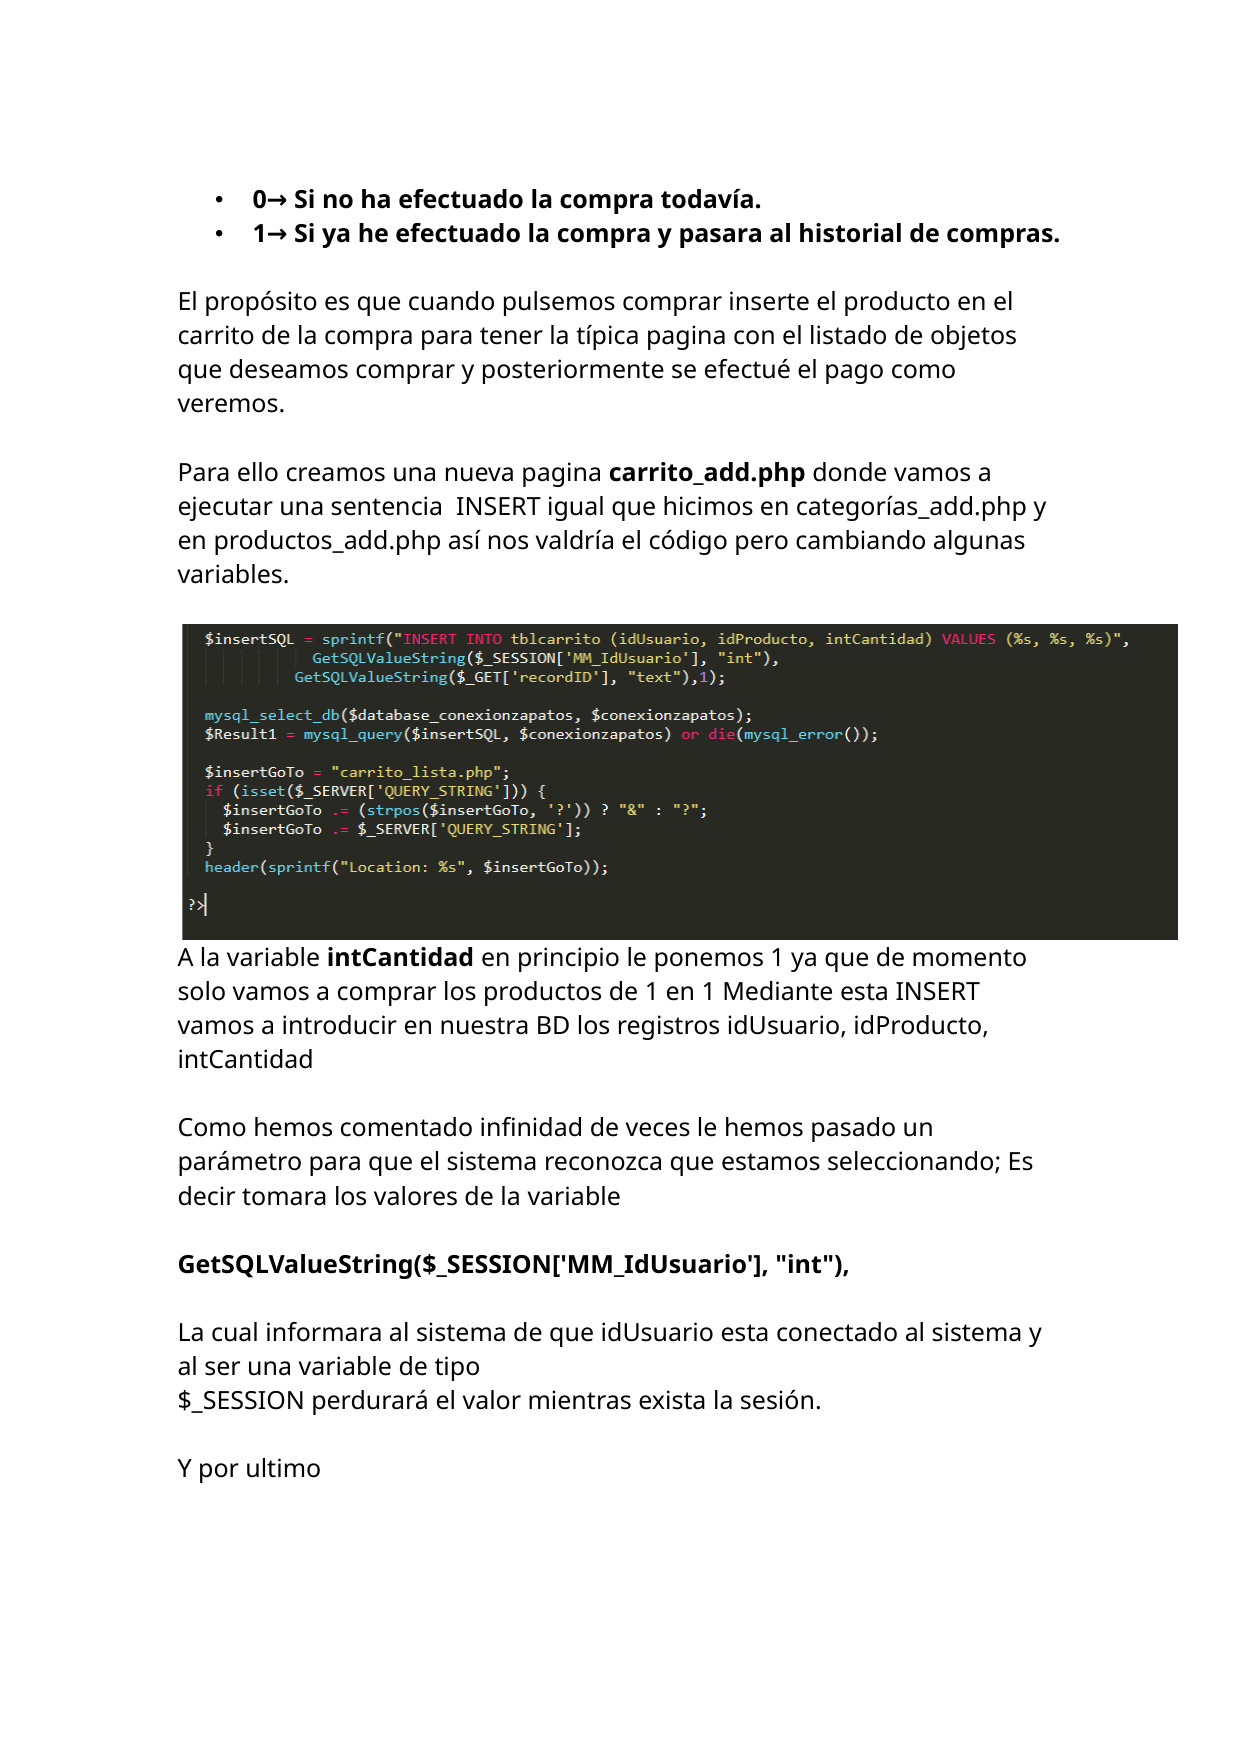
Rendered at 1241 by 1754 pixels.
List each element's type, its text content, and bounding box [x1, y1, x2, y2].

text A la variable intCantidad en principio le ponemos 1 ya que de momento solo vamos a comprar los productos de 1 en 1 Mediante esta INSERT vamos a introducir en nuestra BD los registros idUsuario, idProducto, intCantidad [177, 653, 1063, 1076]
text El propósito es que cuando pulsemos comprar inserte el producto en el carrito de la compra para tener la típica pagina con el listado de objetos que deseamos comprar y posteriormente se efectué el pago como veremos. [177, 284, 1063, 420]
text La cual informara al sistema de que idUsuario esta conectado al sistema y al ser una variable de tipo [177, 1314, 1063, 1382]
list 1→ Si ya he efectuado la compra y pasara al historial de compras. [215, 216, 1063, 250]
text GetSQLValueString($_SESSION['MM_IdUsuario'], "int"), [177, 1246, 1063, 1280]
list 0→ Si no ha efectuado la compra todavía. [215, 182, 1063, 216]
text $_SESSION perdurará el valor mientras exista la sesión. [177, 1382, 1063, 1417]
text Como hemos comentado infinidad de veces le hemos pasado un parámetro para que el sistema reconozca que estamos seleccionando; Es decir tomara los valores de la variable [177, 1110, 1063, 1212]
text Y por ultimo [177, 1451, 1063, 1485]
text Para ello creamos una nueva pagina carrito_add.php donde vamos a ejecutar una sentencia INSERT igual que hicimos en categorías_add.php y en productos_add.php así nos valdría el código pero cambiando algunas variables. [177, 454, 1063, 590]
